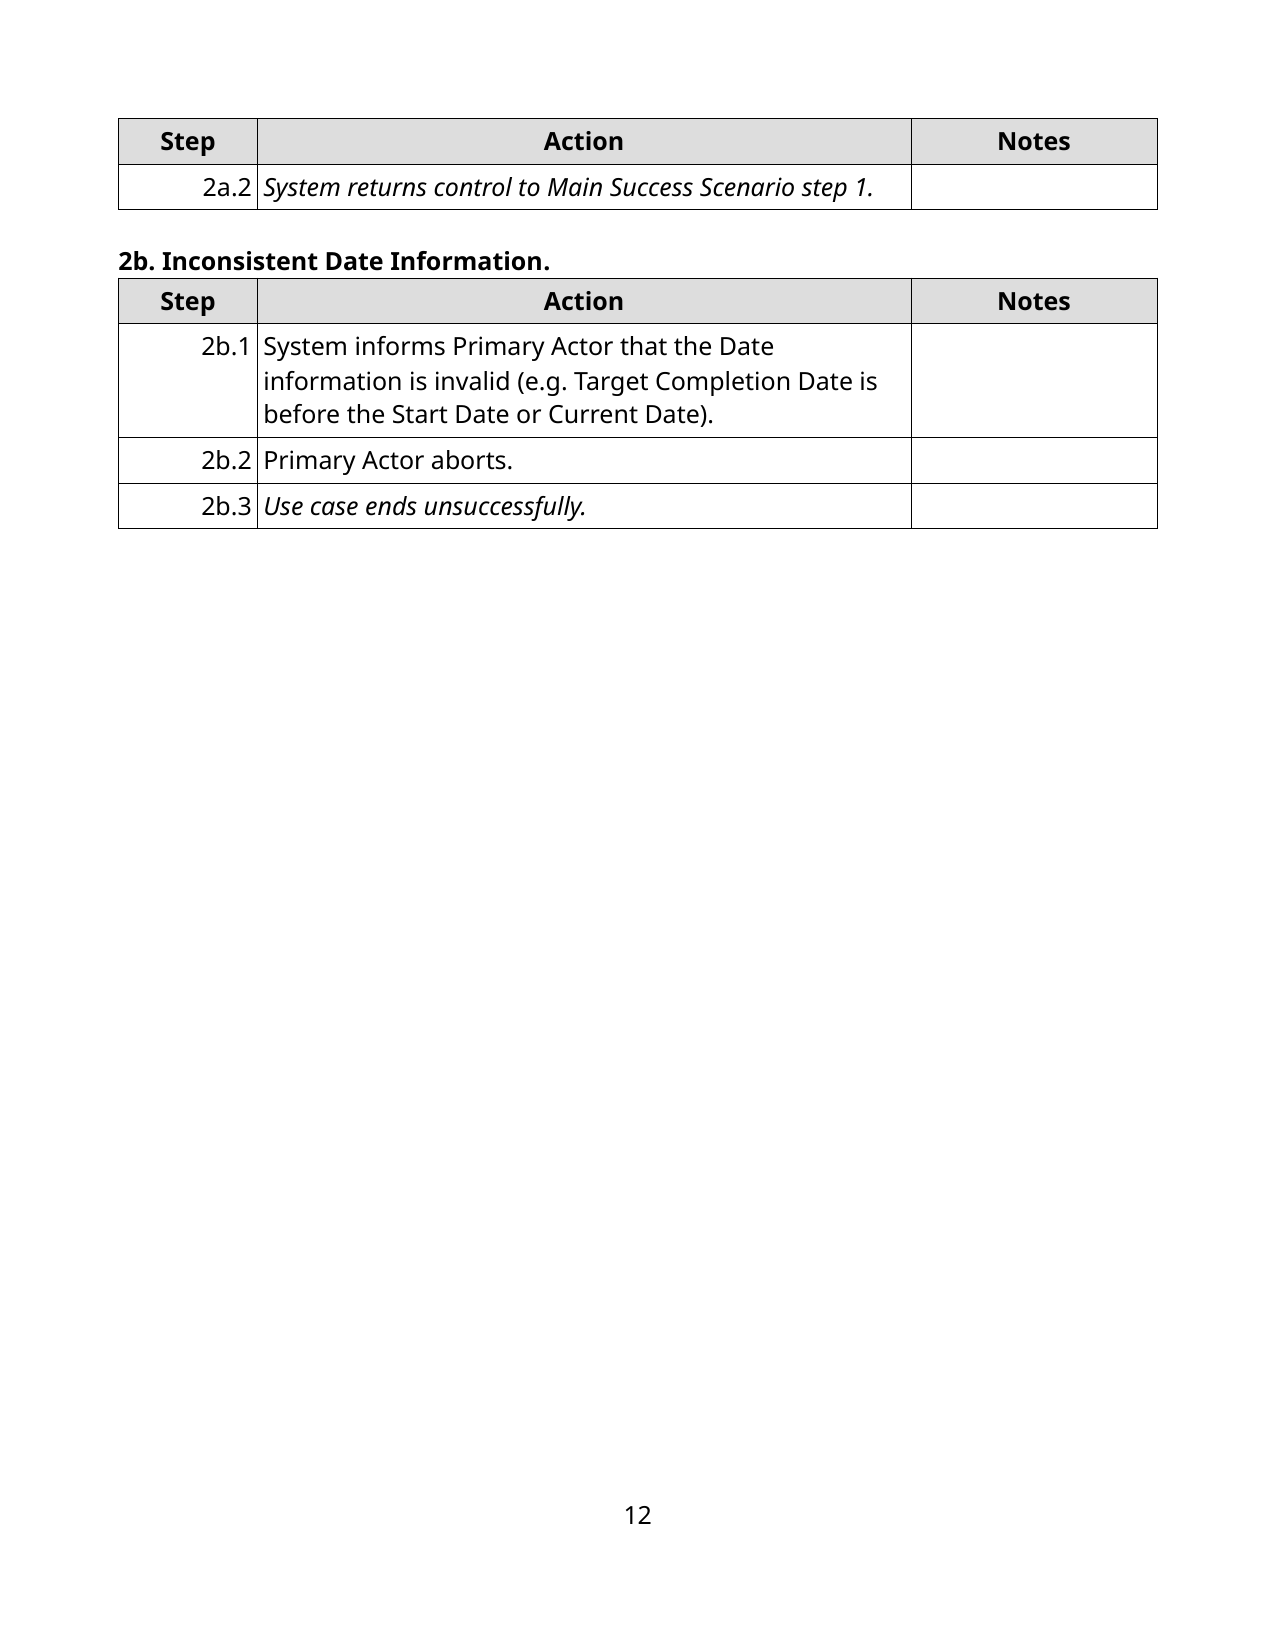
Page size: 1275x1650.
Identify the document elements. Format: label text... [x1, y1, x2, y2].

table_cell System returns control to Main Success Scenario step 1. [258, 165, 911, 209]
table_cell 2a.2 [119, 165, 257, 209]
table_header Step [119, 279, 257, 323]
table_header Action [258, 119, 911, 164]
table_cell [912, 324, 1157, 437]
table_cell Use case ends unsuccessfully. [258, 484, 911, 528]
table_header Notes [912, 119, 1157, 164]
table_cell [912, 484, 1157, 528]
table_header Action [258, 279, 911, 323]
table_header Notes [912, 279, 1157, 323]
table_cell 2b.2 [119, 438, 257, 483]
table_cell Primary Actor aborts. [258, 438, 911, 483]
text 2b. Inconsistent Date Information. [118, 243, 1157, 278]
table_cell 2b.3 [119, 484, 257, 528]
table_cell [912, 165, 1157, 209]
table_cell [912, 438, 1157, 483]
table_cell System informs Primary Actor that the Date information is invalid (e.g. Target Completion Date is before the Start Date or Current Date). [258, 324, 911, 437]
table_cell 2b.1 [119, 324, 257, 437]
table_header Step [119, 119, 257, 164]
